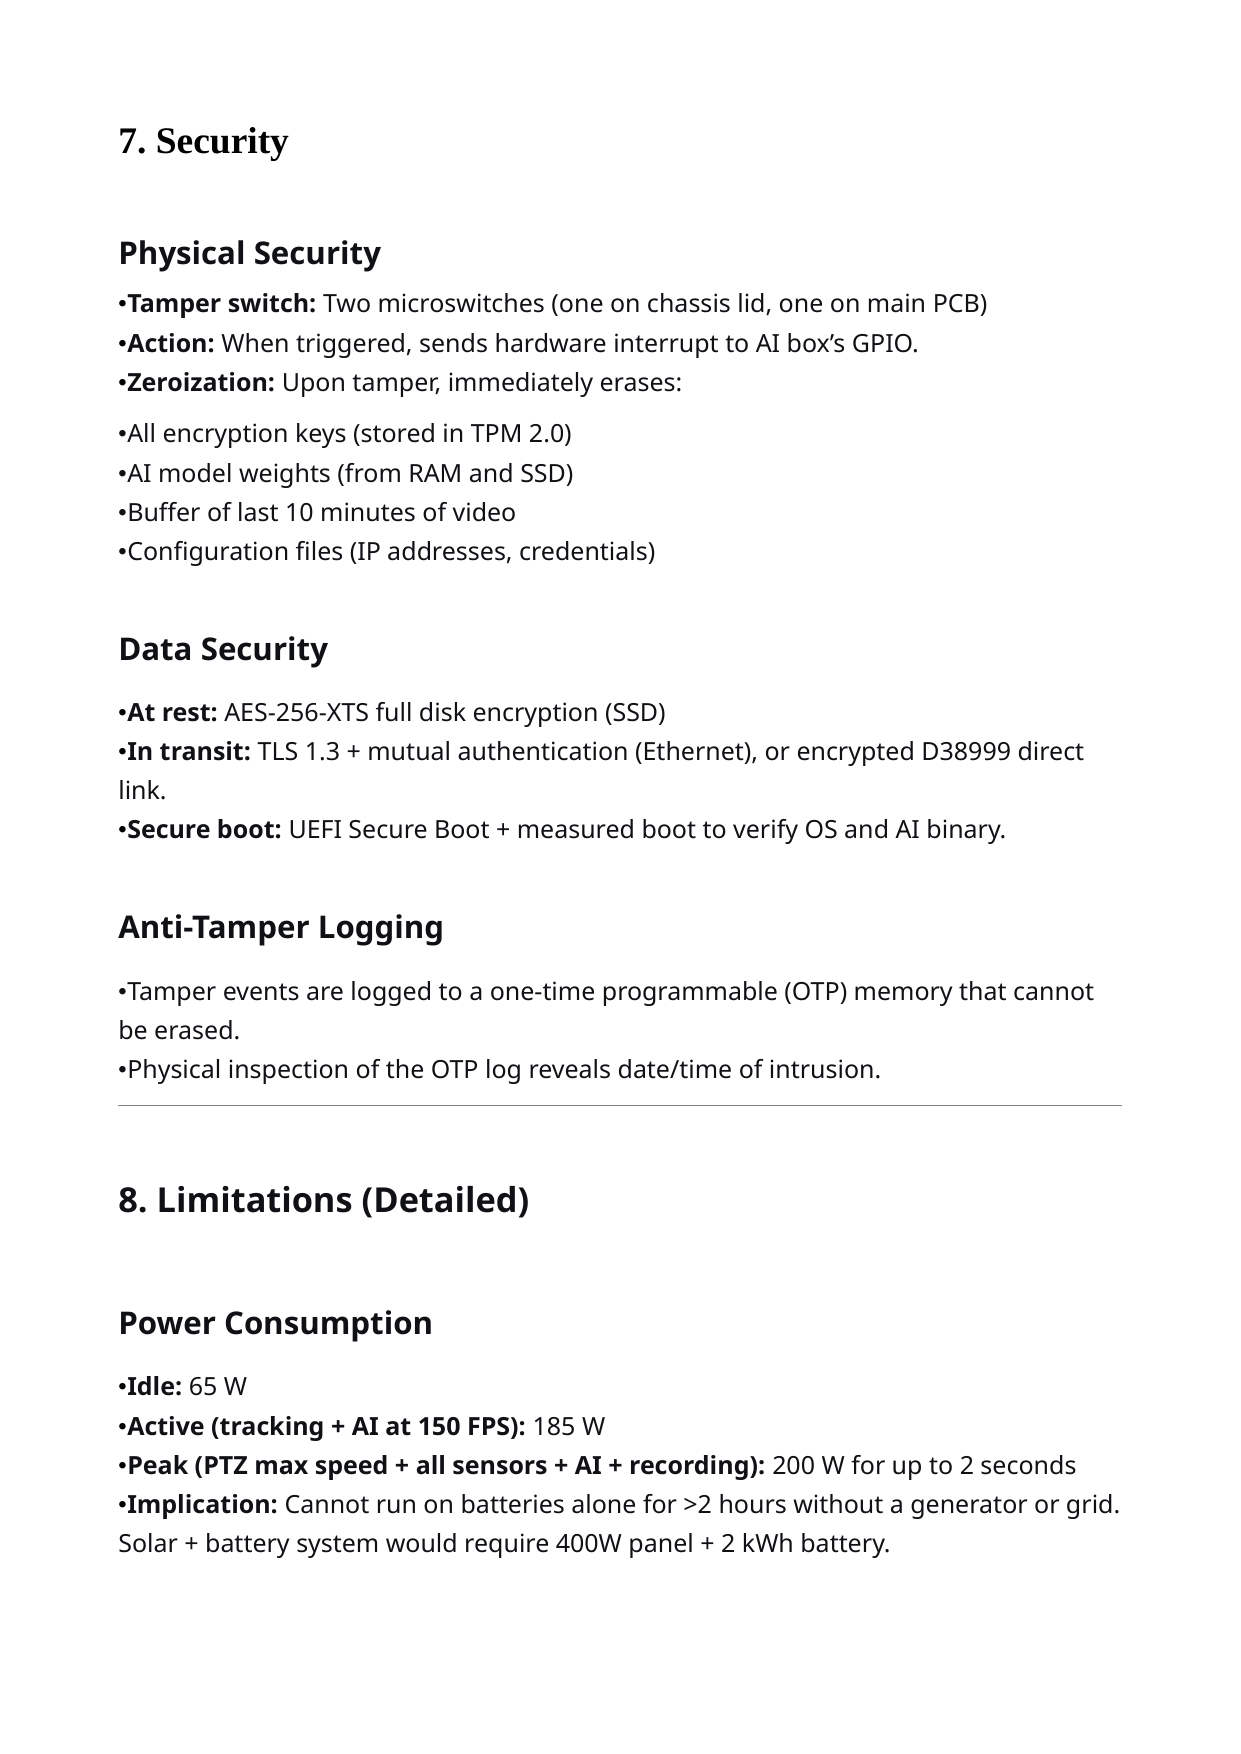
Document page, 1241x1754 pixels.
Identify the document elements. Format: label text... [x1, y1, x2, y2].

list Zeroization: Upon tamper, immediately erases: [118, 364, 1122, 398]
list In transit: TLS 1.3 + mutual authentication (Ethernet), or encrypted D38999 direct link. [118, 734, 1122, 807]
subtitle Data Security [118, 623, 1122, 669]
list Physical inspection of the OTP log reveals date/time of intrusion. [118, 1051, 1122, 1086]
list Configuration files (IP addresses, credentials) [118, 533, 1122, 568]
list Buffer of last 10 minutes of video [118, 494, 1122, 528]
subtitle 8. Limitations (Detailed) [118, 1172, 1122, 1222]
list Peak (PTZ max speed + all sensors + AI + recording): 200 W for up to 2 seconds [118, 1447, 1122, 1481]
list Implication: Cannot run on batteries alone for >2 hours without a generator or grid. Solar + battery system would require 400W panel + 2 kWh battery. [118, 1486, 1122, 1560]
list Active (tracking + AI at 150 FPS): 185 W [118, 1408, 1122, 1442]
list Tamper switch: Two microswitches (one on chassis lid, one on main PCB) [118, 286, 1122, 320]
list All encryption keys (stored in TPM 2.0) [118, 416, 1122, 450]
list Secure boot: UEFI Secure Boot + measured boot to verify OS and AI binary. [118, 812, 1122, 846]
list Idle: 65 W [118, 1369, 1122, 1403]
subtitle 7. Security [118, 118, 1122, 161]
list Tamper events are logged to a one-time programmable (OTP) memory that cannot be erased. [118, 973, 1122, 1046]
subtitle Physical Security [118, 188, 1122, 273]
list Action: When triggered, sends hardware interrupt to AI box’s GPIO. [118, 325, 1122, 359]
subtitle Power Consumption [118, 1297, 1122, 1344]
list At rest: AES-256-XTS full disk encryption (SSD) [118, 694, 1122, 729]
list AI model weights (from RAM and SSD) [118, 455, 1122, 489]
subtitle Anti-Tamper Logging [118, 901, 1122, 948]
